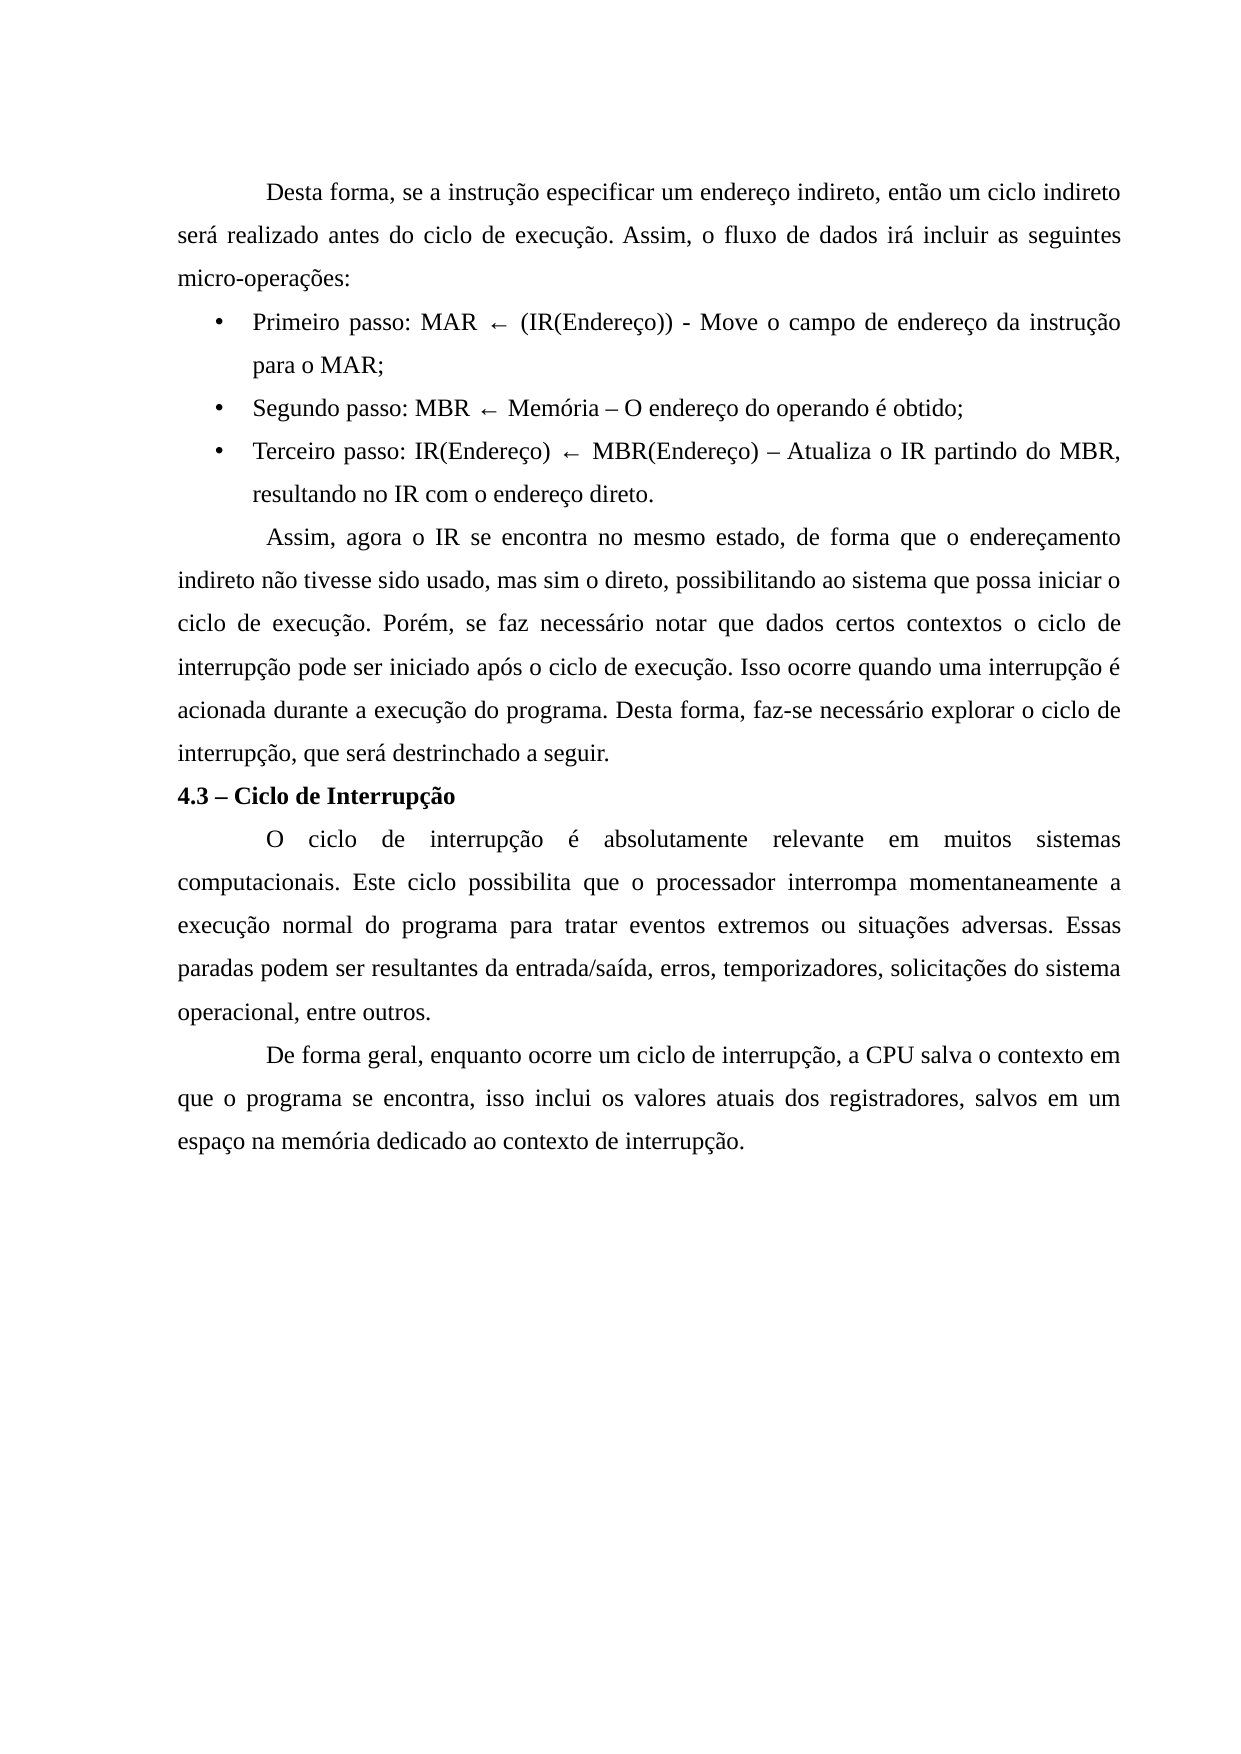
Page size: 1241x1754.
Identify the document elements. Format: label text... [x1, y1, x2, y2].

text 4.3 – Ciclo de Interrupção [177, 781, 1122, 810]
list Segundo passo: MBR ← Memória – O endereço do operando é obtido; [215, 393, 1122, 422]
text Desta forma, se a instrução especificar um endereço indireto, então um ciclo indireto será realizado antes do ciclo de execução. Assim, o fluxo de dados irá incluir as seguintes micro-operações: [177, 177, 1122, 292]
list Terceiro passo: IR(Endereço) ← MBR(Endereço) – Atualiza o IR partindo do MBR, resultando no IR com o endereço direto. [215, 436, 1122, 508]
text Assim, agora o IR se encontra no mesmo estado, de forma que o endereçamento indireto não tivesse sido usado, mas sim o direto, possibilitando ao sistema que possa iniciar o ciclo de execução. Porém, se faz necessário notar que dados certos contextos o ciclo de interrupção pode ser iniciado após o ciclo de execução. Isso ocorre quando uma interrupção é acionada durante a execução do programa. Desta forma, faz-se necessário explorar o ciclo de interrupção, que será destrinchado a seguir. [177, 522, 1122, 767]
list Primeiro passo: MAR ← (IR(Endereço)) - Move o campo de endereço da instrução para o MAR; [215, 307, 1122, 378]
text O ciclo de interrupção é absolutamente relevante em muitos sistemas computacionais. Este ciclo possibilita que o processador interrompa momentaneamente a execução normal do programa para tratar eventos extremos ou situações adversas. Essas paradas podem ser resultantes da entrada/saída, erros, temporizadores, solicitações do sistema operacional, entre outros. [177, 824, 1122, 1025]
text De forma geral, enquanto ocorre um ciclo de interrupção, a CPU salva o contexto em que o programa se encontra, isso inclui os valores atuais dos registradores, salvos em um espaço na memória dedicado ao contexto de interrupção. [177, 1040, 1122, 1155]
